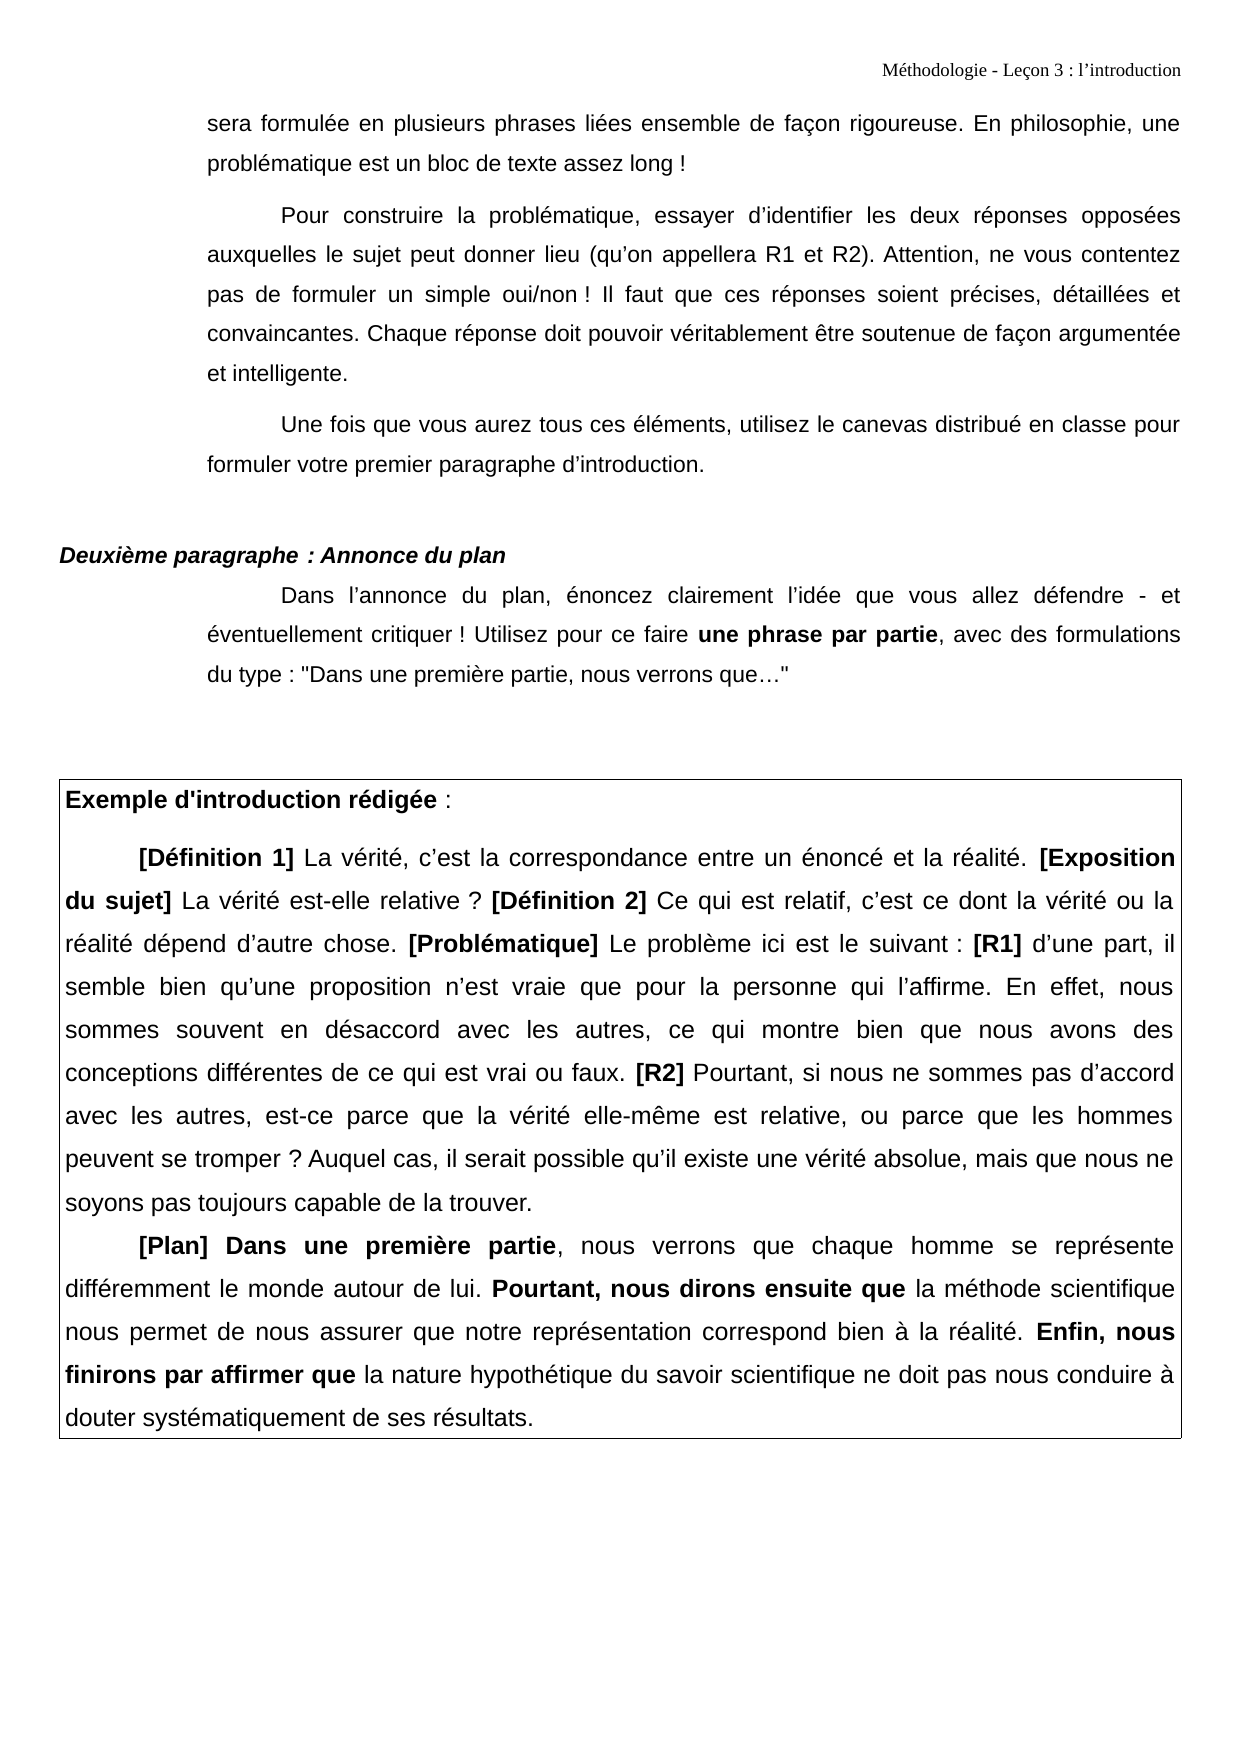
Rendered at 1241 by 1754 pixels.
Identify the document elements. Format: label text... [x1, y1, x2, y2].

text Pour construire la problématique, essayer d’identifier les deux réponses opposées auxquelles le sujet peut donner lieu (qu’on appellera R1 et R2). Attention, ne vous contentez pas de formuler un simple oui/non ! Il faut que ces réponses soient précises, détaillées et convaincantes. Chaque réponse doit pouvoir véritablement être soutenue de façon argumentée et intelligente. [207, 202, 1181, 386]
text Dans l’annonce du plan, énoncez clairement l’idée que vous allez défendre - et éventuellement critiquer ! Utilisez pour ce faire une phrase par partie, avec des formulations du type : "Dans une première partie, nous verrons que…" [207, 582, 1181, 687]
text Deuxième paragraphe : Annonce du plan [59, 542, 1181, 569]
text Une fois que vous aurez tous ces éléments, utilisez le canevas distribué en classe pour formuler votre premier paragraphe d’introduction. [207, 411, 1181, 477]
text sera formulée en plusieurs phrases liées ensemble de façon rigoureuse. En philosophie, une problématique est un bloc de texte assez long ! [207, 110, 1181, 176]
table_header Exemple d'introduction rédigée : [Définition 1] La vérité, c’est la correspondance entre un énoncé et la réalité. [Exposition du sujet] La vérité est-elle relative ? [Définition 2] Ce qui est relatif, c’est ce dont la vérité ou la réalité dépend d’autre chose. [Problématique] Le problème ici est le suivant : [R1] d’une part, il semble bien qu’une proposition n’est vraie que pour la personne qui l’affirme. En effet, nous sommes souvent en désaccord avec les autres, ce qui montre bien que nous avons des conceptions différentes de ce qui est vrai ou faux. [R2] Pourtant, si nous ne sommes pas d’accord avec les autres, est-ce parce que la vérité elle-même est relative, ou parce que les hommes peuvent se tromper ? Auquel cas, il serait possible qu’il existe une vérité absolue, mais que nous ne soyons pas toujours capable de la trouver. [Plan] Dans une première partie, nous verrons que chaque homme se représente différemment le monde autour de lui. Pourtant, nous dirons ensuite que la méthode scientifique nous permet de nous assurer que notre représentation correspond bien à la réalité. Enfin, nous finirons par affirmer que la nature hypothétique du savoir scientifique ne doit pas nous conduire à douter systématiquement de ses résultats. [60, 780, 1181, 1438]
